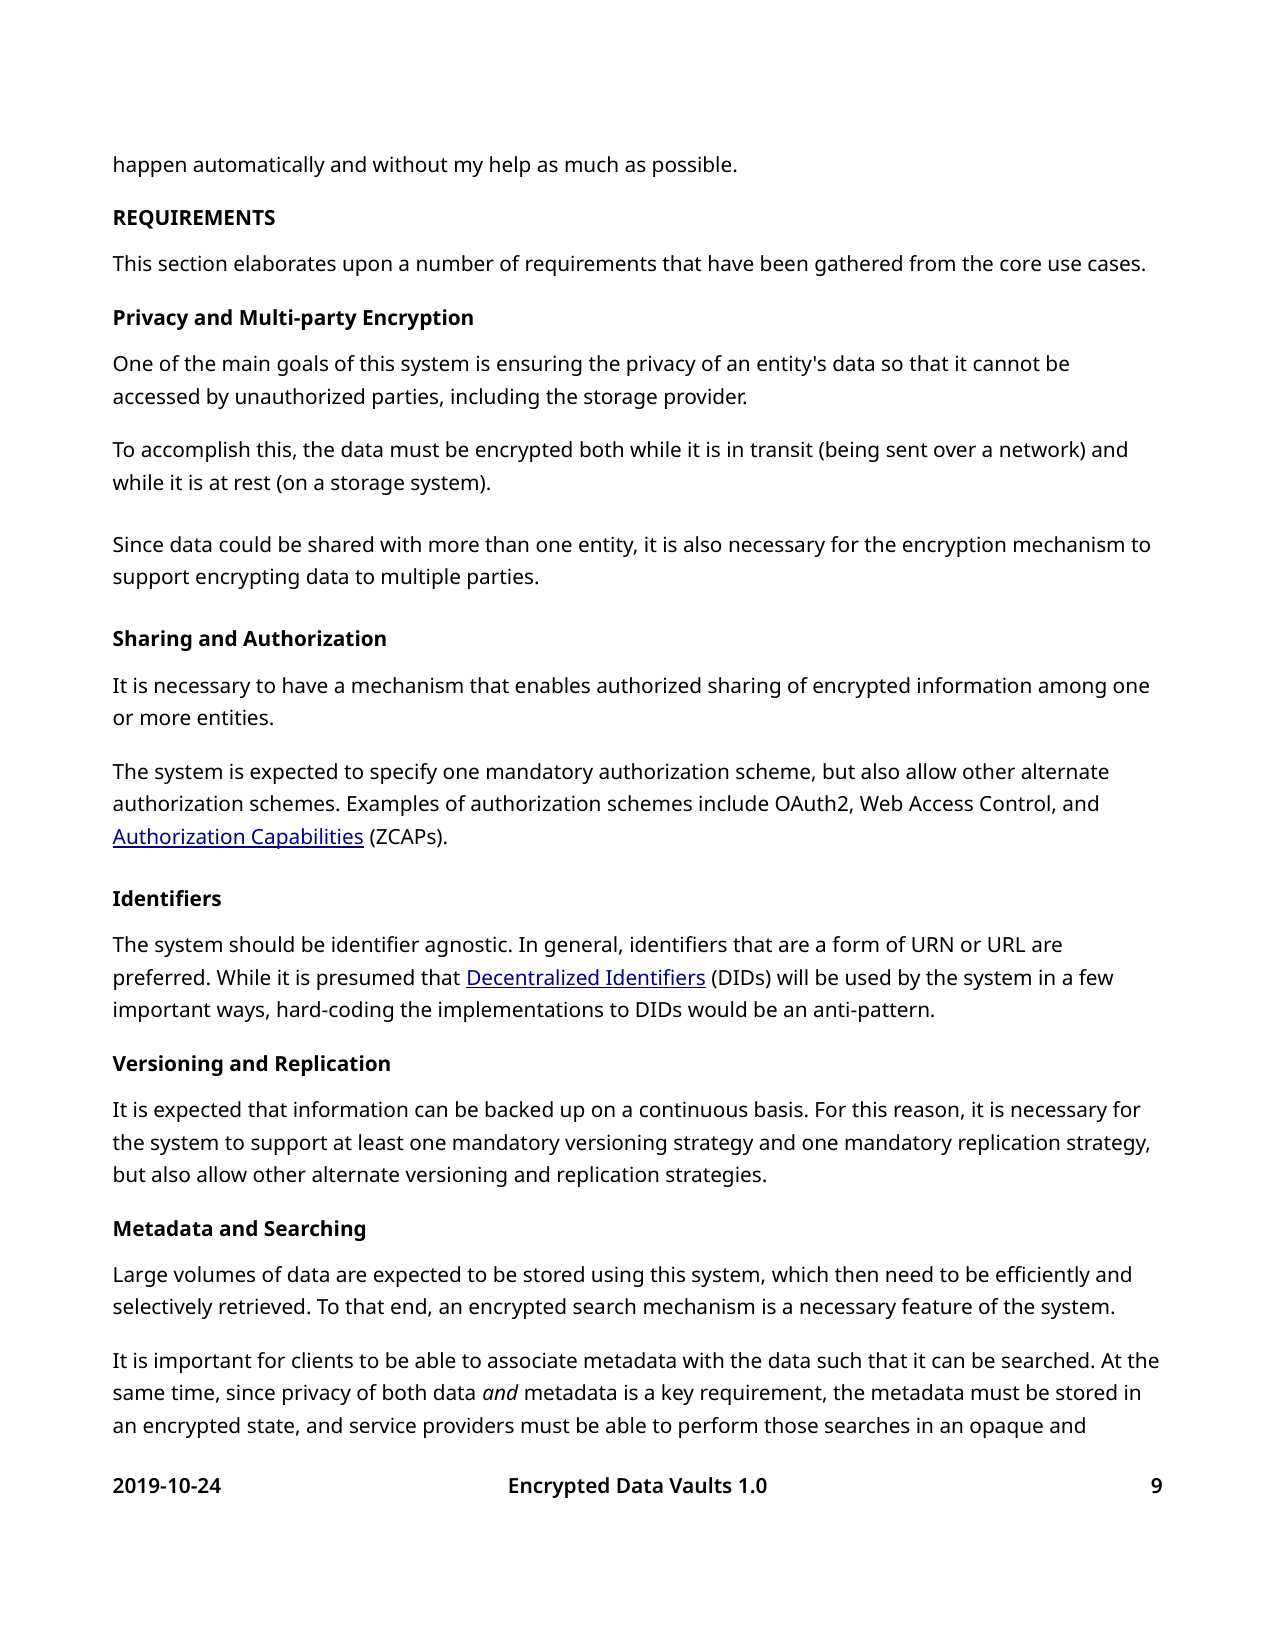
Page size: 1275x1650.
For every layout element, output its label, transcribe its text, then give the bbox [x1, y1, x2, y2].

subtitle Privacy and Multi-party Encryption [112, 303, 1162, 331]
text It is important for clients to be able to associate metadata with the data such that it can be searched. At the same time, since privacy of both data and metadata is a key requirement, the metadata must be stored in an encrypted state, and service providers must be able to perform those searches in an opaque and [112, 1346, 1162, 1439]
text It is necessary to have a mechanism that enables authorized sharing of encrypted information among one or more entities. [112, 671, 1162, 732]
subtitle Sharing and Authorization [112, 624, 1162, 653]
text happen automatically and without my help as much as possible. [112, 150, 1162, 178]
text One of the main goals of this system is ensuring the privacy of an entity's data so that it cannot be accessed by unauthorized parties, including the storage provider. [112, 349, 1162, 410]
subtitle Metadata and Searching [112, 1214, 1162, 1242]
text The system should be identifier agnostic. In general, identifiers that are a form of URN or URL are preferred. While it is presumed that Decentralized Identifiers (DIDs) will be used by the system in a few important ways, hard-coding the implementations to DIDs would be an anti-pattern. [112, 930, 1162, 1024]
subtitle Requirements [112, 203, 1162, 232]
subtitle Versioning and Replication [112, 1049, 1162, 1077]
subtitle Identifiers [112, 884, 1162, 912]
text Since data could be shared with more than one entity, it is also necessary for the encryption mechanism to support encrypting data to multiple parties. [112, 530, 1162, 591]
text It is expected that information can be backed up on a continuous basis. For this reason, it is necessary for the system to support at least one mandatory versioning strategy and one mandatory replication strategy, but also allow other alternate versioning and replication strategies. [112, 1095, 1162, 1189]
text The system is expected to specify one mandatory authorization scheme, but also allow other alternate authorization schemes. Examples of authorization schemes include OAuth2, Web Access Control, and Authorization Capabilities (ZCAPs). [112, 757, 1162, 850]
text Large volumes of data are expected to be stored using this system, which then need to be efficiently and selectively retrieved. To that end, an encrypted search mechanism is a necessary feature of the system. [112, 1260, 1162, 1321]
text To accomplish this, the data must be encrypted both while it is in transit (being sent over a network) and while it is at rest (on a storage system). [112, 435, 1162, 496]
text This section elaborates upon a number of requirements that have been gathered from the core use cases. [112, 249, 1162, 278]
